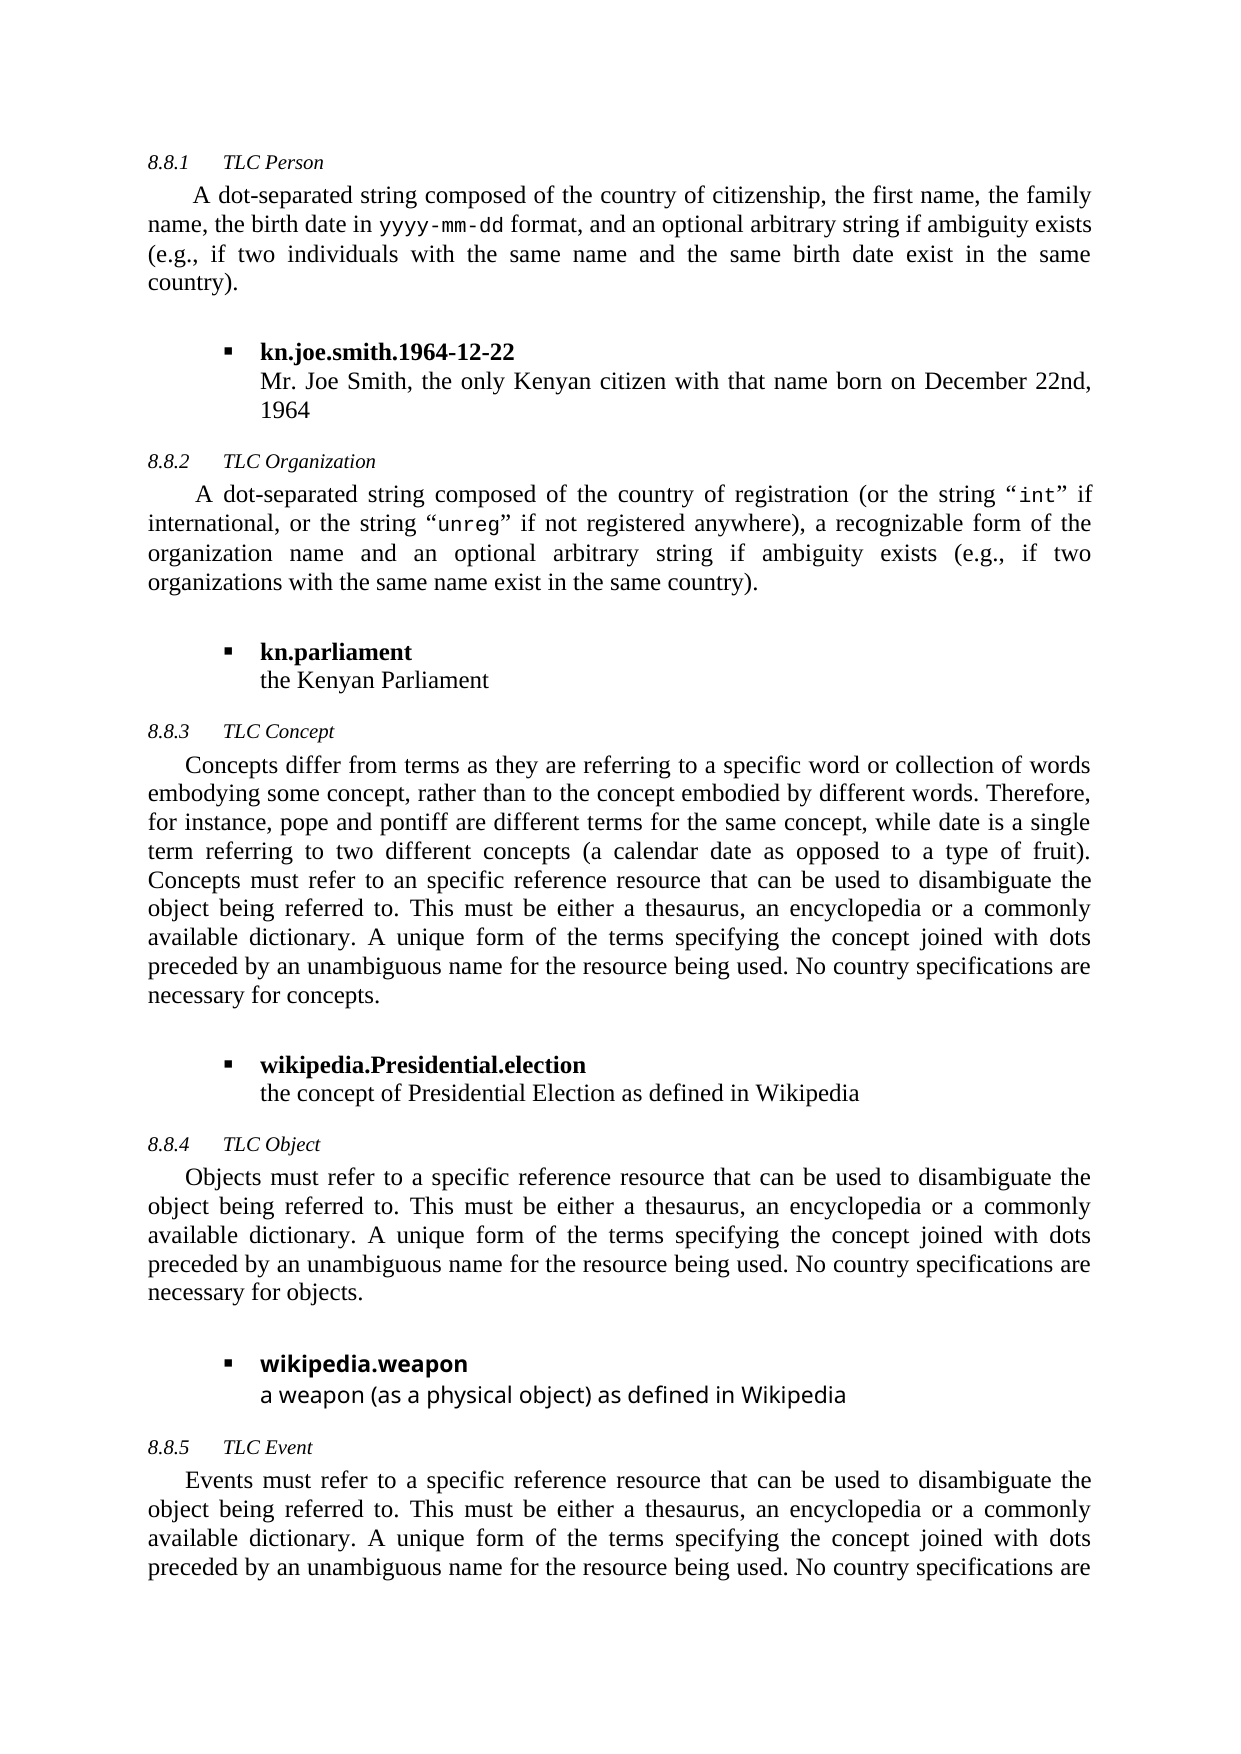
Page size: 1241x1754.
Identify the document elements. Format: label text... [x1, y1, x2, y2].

list wikipedia.Presidential.election the concept of Presidential Election as defined in Wikipedia [222, 1050, 1092, 1107]
subtitle TLC Object [148, 1132, 1092, 1156]
subtitle TLC Event [148, 1435, 1092, 1459]
text A dot-separated string composed of the country of citizenship, the first name, the family name, the birth date in yyyy-mm-dd format, and an optional arbitrary string if ambiguity exists (e.g., if two individuals with the same name and the same birth date exist in the same country). [148, 180, 1092, 296]
subtitle TLC Person [148, 150, 1092, 174]
text Objects must refer to a specific reference resource that can be used to disambiguate the object being referred to. This must be either a thesaurus, an encyclopedia or a commonly available dictionary. A unique form of the terms specifying the concept joined with dots preceded by an unambiguous name for the resource being used. No country specifications are necessary for objects. [148, 1162, 1092, 1306]
text Events must refer to a specific reference resource that can be used to disambiguate the object being referred to. This must be either a thesaurus, an encyclopedia or a commonly available dictionary. A unique form of the terms specifying the concept joined with dots preceded by an unambiguous name for the resource being used. No country specifications are [148, 1465, 1092, 1580]
subtitle TLC Concept [148, 719, 1092, 743]
subtitle TLC Organization [148, 449, 1092, 473]
list kn.parliament the Kenyan Parliament [222, 637, 1092, 694]
list wikipedia.weapon a weapon (as a physical object) as defined in Wikipedia [222, 1347, 1092, 1410]
list kn.joe.smith.1964-12-22 Mr. Joe Smith, the only Kenyan citizen with that name born on December 22nd, 1964 [222, 337, 1092, 424]
text A dot-separated string composed of the country of registration (or the string “int” if international, or the string “unreg” if not registered anywhere), a recognizable form of the organization name and an optional arbitrary string if ambiguity exists (e.g., if two organizations with the same name exist in the same country). [148, 479, 1092, 596]
text Concepts differ from terms as they are referring to a specific word or collection of words embodying some concept, rather than to the concept embodied by different words. Therefore, for instance, pope and pontiff are different terms for the same concept, while date is a single term referring to two different concepts (a calendar date as opposed to a type of fruit). Concepts must refer to an specific reference resource that can be used to disambiguate the object being referred to. This must be either a thesaurus, an encyclopedia or a commonly available dictionary. A unique form of the terms specifying the concept joined with dots preceded by an unambiguous name for the resource being used. No country specifications are necessary for concepts. [148, 750, 1092, 1008]
